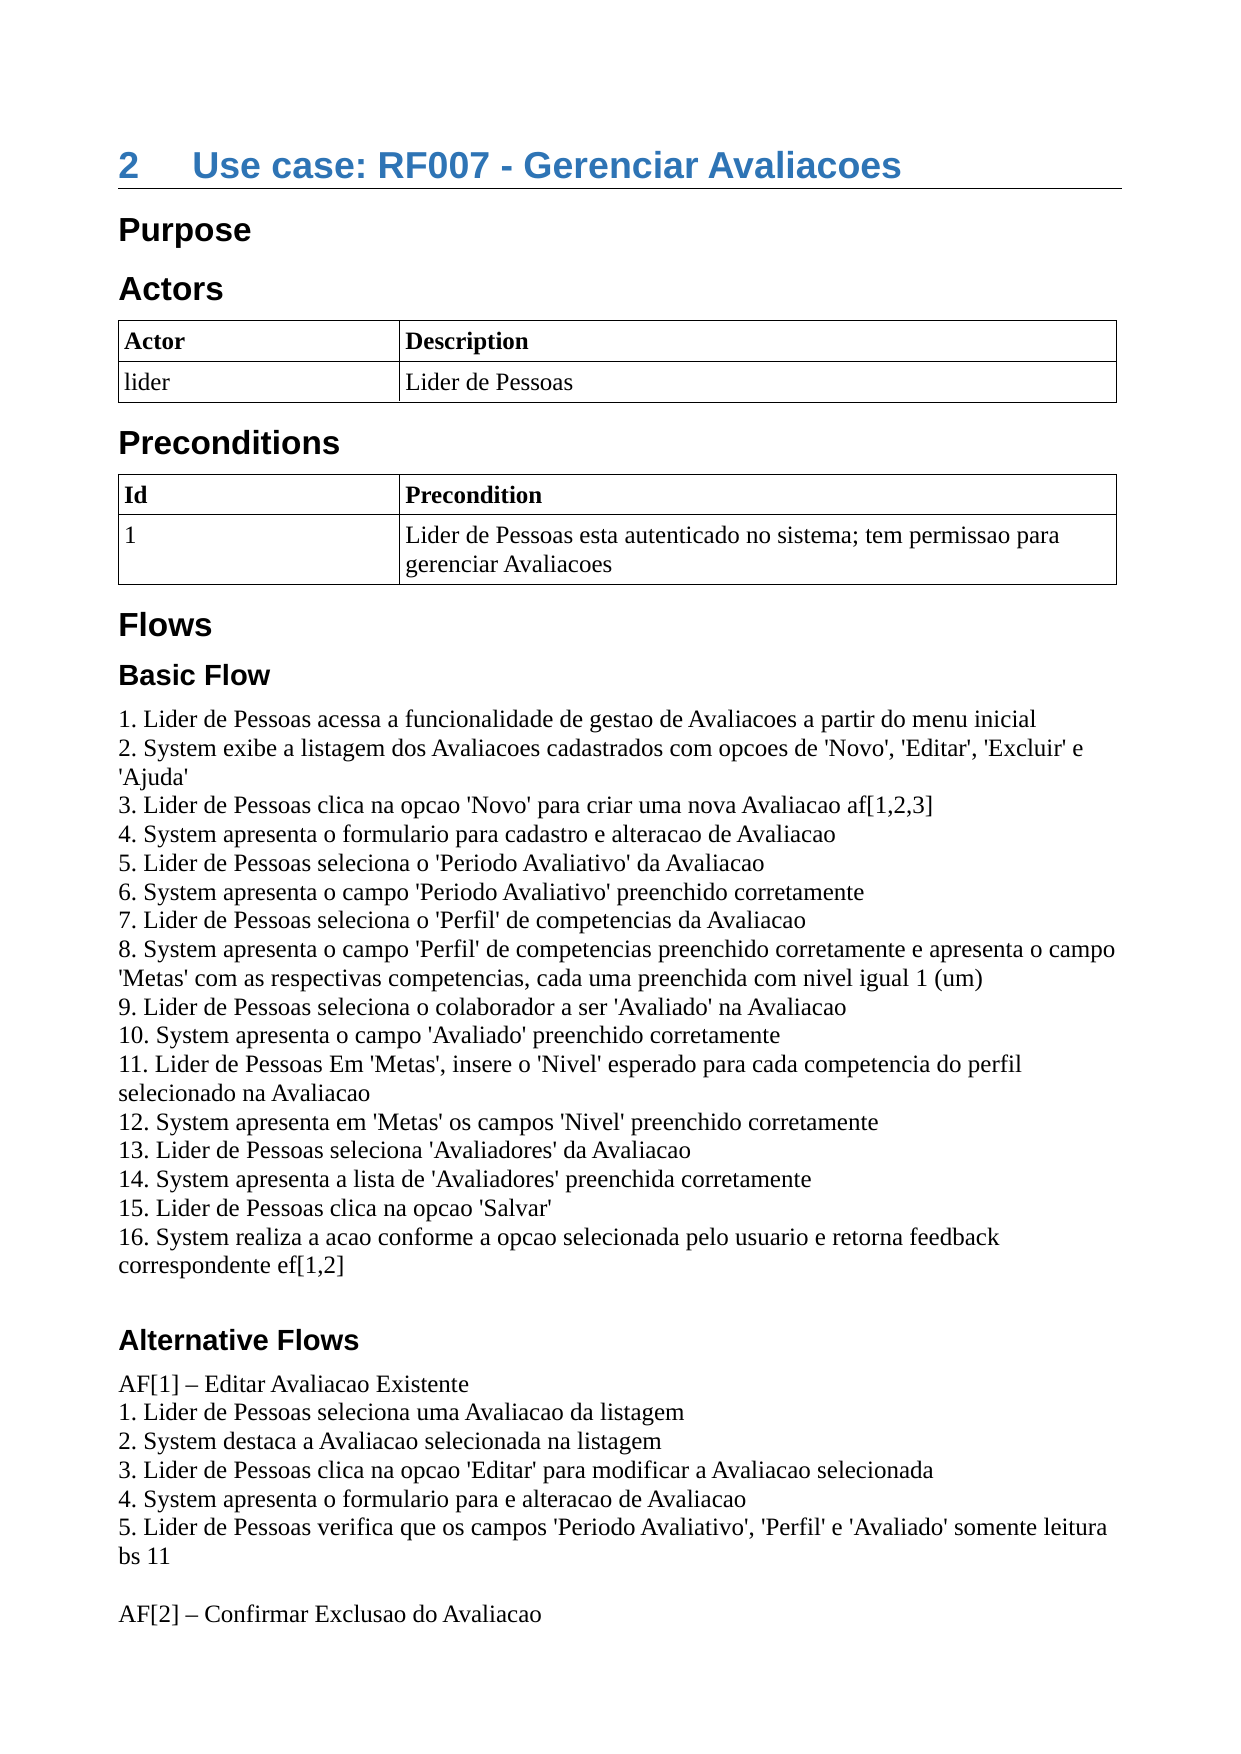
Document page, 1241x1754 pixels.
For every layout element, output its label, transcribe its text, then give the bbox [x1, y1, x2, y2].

text 3. Lider de Pessoas clica na opcao 'Editar' para modificar a Avaliacao selecionada [118, 1455, 1122, 1484]
table_cell Lider de Pessoas esta autenticado no sistema; tem permissao para gerenciar Avaliacoes [400, 515, 1116, 584]
text 1. Lider de Pessoas acessa a funcionalidade de gestao de Avaliacoes a partir do menu inicial [118, 704, 1122, 733]
text 4. System apresenta o formulario para cadastro e alteracao de Avaliacao [118, 819, 1122, 848]
subtitle Flows [118, 605, 1122, 644]
text AF[2] – Confirmar Exclusao do Avaliacao [118, 1599, 1122, 1627]
table_header Actor [119, 321, 399, 361]
table_header Id [119, 475, 399, 514]
text 2. System exibe a listagem dos Avaliacoes cadastrados com opcoes de 'Novo', 'Editar', 'Excluir' e 'Ajuda' [118, 733, 1122, 791]
text 6. System apresenta o campo 'Periodo Avaliativo' preenchido corretamente [118, 877, 1122, 906]
text 8. System apresenta o campo 'Perfil' de competencias preenchido corretamente e apresenta o campo 'Metas' com as respectivas competencias, cada uma preenchida com nivel igual 1 (um) [118, 934, 1122, 992]
table_cell Lider de Pessoas [400, 362, 1116, 401]
text 13. Lider de Pessoas seleciona 'Avaliadores' da Avaliacao [118, 1136, 1122, 1164]
table_cell lider [119, 362, 399, 401]
table_header Description [400, 321, 1116, 361]
table_header Precondition [400, 475, 1116, 514]
text 1. Lider de Pessoas seleciona uma Avaliacao da listagem [118, 1397, 1122, 1426]
text 16. System realiza a acao conforme a opcao selecionada pelo usuario e retorna feedback correspondente ef[1,2] [118, 1222, 1122, 1279]
subtitle Preconditions [118, 423, 1122, 461]
text 5. Lider de Pessoas seleciona o 'Periodo Avaliativo' da Avaliacao [118, 848, 1122, 877]
table_cell 1 [119, 515, 399, 584]
text 11. Lider de Pessoas Em 'Metas', insere o 'Nivel' esperado para cada competencia do perfil selecionado na Avaliacao [118, 1049, 1122, 1107]
text AF[1] – Editar Avaliacao Existente [118, 1369, 1122, 1397]
text 2. System destaca a Avaliacao selecionada na listagem [118, 1426, 1122, 1455]
text 10. System apresenta o campo 'Avaliado' preenchido corretamente [118, 1021, 1122, 1049]
subtitle Actors [118, 269, 1122, 307]
subtitle Use case: RF007 - Gerenciar Avaliacoes [118, 143, 1122, 188]
text 14. System apresenta a lista de 'Avaliadores' preenchida corretamente [118, 1164, 1122, 1193]
text 12. System apresenta em 'Metas' os campos 'Nivel' preenchido corretamente [118, 1107, 1122, 1136]
text 4. System apresenta o formulario para e alteracao de Avaliacao [118, 1484, 1122, 1512]
subtitle Purpose [118, 210, 1122, 248]
text 3. Lider de Pessoas clica na opcao 'Novo' para criar uma nova Avaliacao af[1,2,3] [118, 791, 1122, 819]
subtitle Basic Flow [118, 658, 1122, 692]
text 7. Lider de Pessoas seleciona o 'Perfil' de competencias da Avaliacao [118, 906, 1122, 934]
text 15. Lider de Pessoas clica na opcao 'Salvar' [118, 1193, 1122, 1222]
text 5. Lider de Pessoas verifica que os campos 'Periodo Avaliativo', 'Perfil' e 'Avaliado' somente leitura bs 11 [118, 1512, 1122, 1570]
text 9. Lider de Pessoas seleciona o colaborador a ser 'Avaliado' na Avaliacao [118, 992, 1122, 1021]
subtitle Alternative Flows [118, 1323, 1122, 1356]
